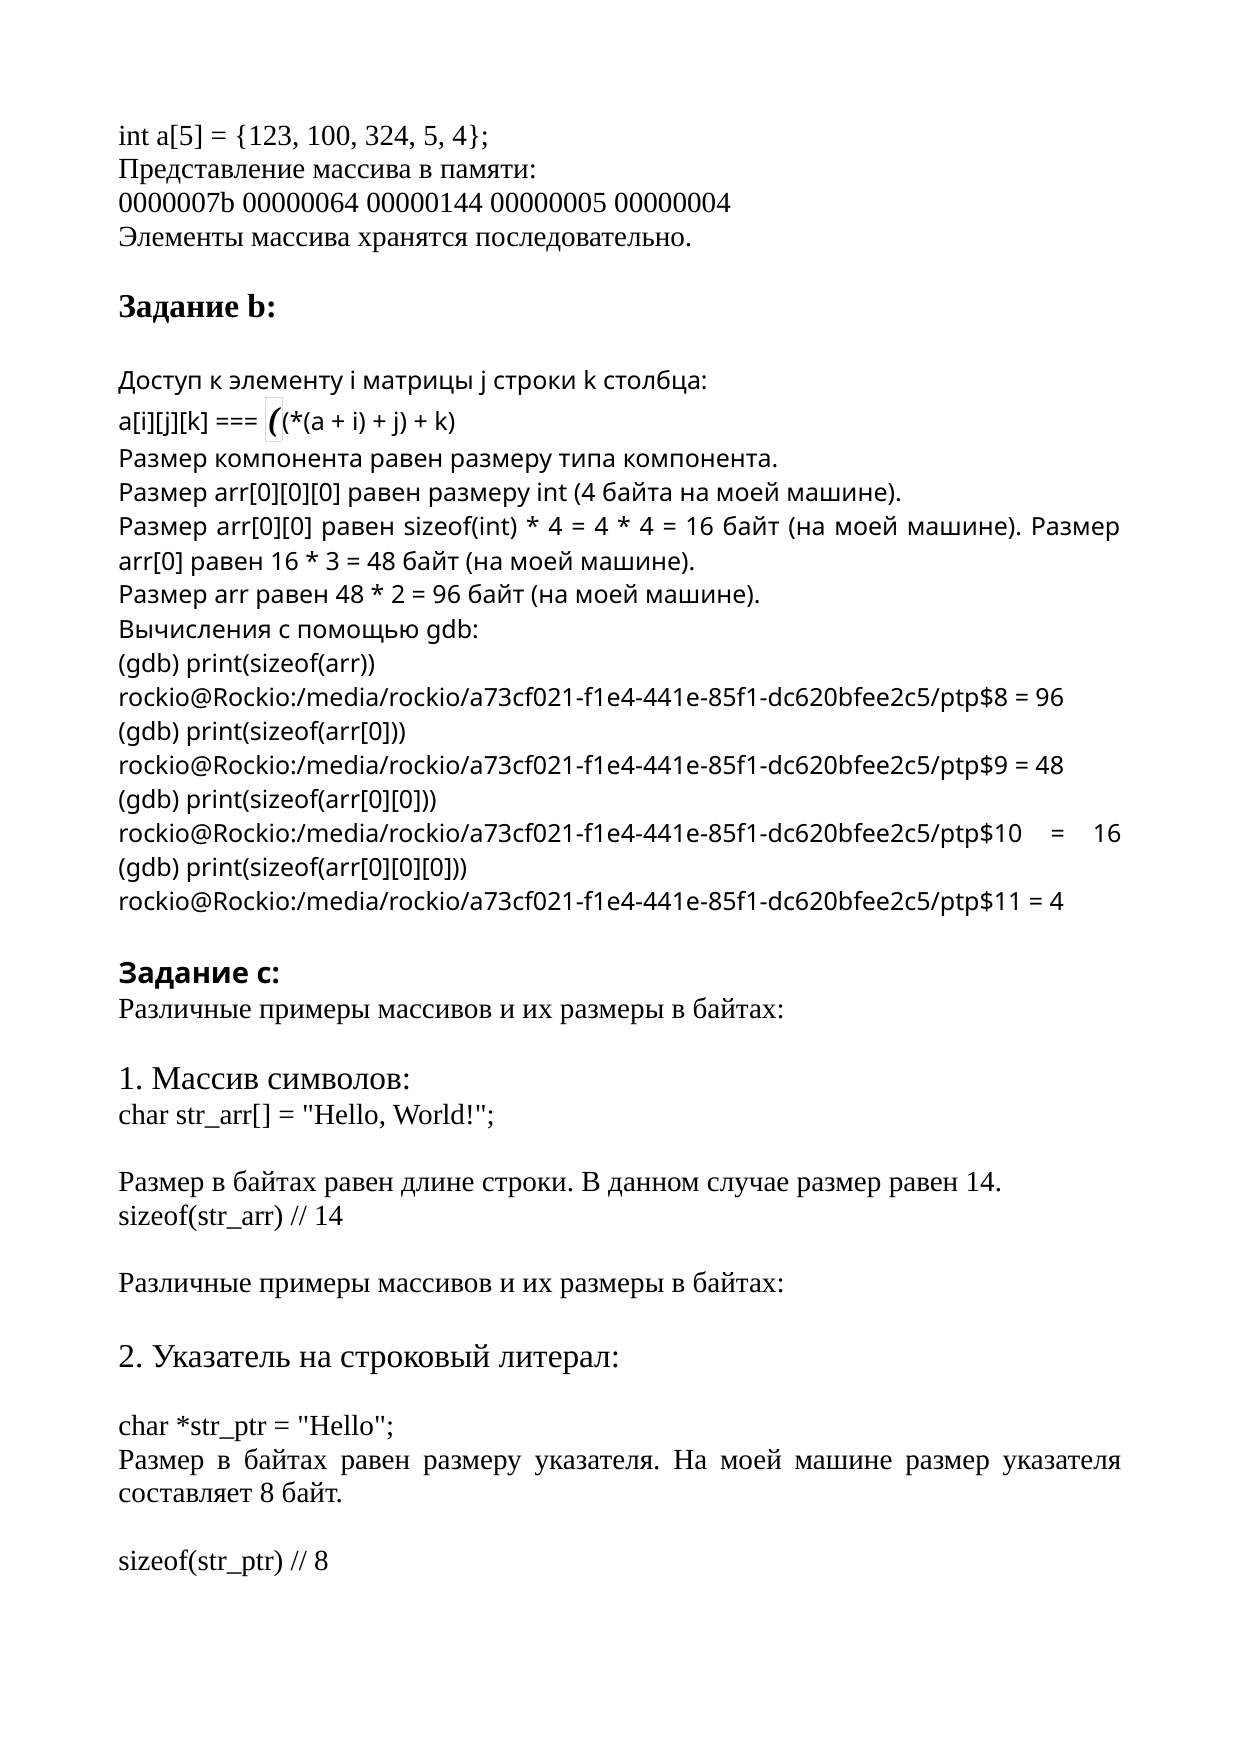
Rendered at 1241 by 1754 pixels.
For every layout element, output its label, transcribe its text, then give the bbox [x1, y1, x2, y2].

text a[i][j][k] === [118, 397, 265, 441]
text Размер arr[0][0][0] равен размеру int (4 байта на моей машине). [118, 475, 1122, 509]
text Различные примеры массивов и их размеры в байтах: [118, 1265, 1122, 1298]
text (*(a + i) + j) + k) [283, 397, 1122, 441]
text rockio@Rockio:/media/rockio/a73cf021-f1e4-441e-85f1-dc620bfee2c5/ptp$9 = 48 [118, 747, 1122, 782]
text Размер компонента равен размеру типа компонента. [118, 441, 1122, 475]
text Размер arr равен 48 * 2 = 96 байт (на моей машине). [118, 577, 1122, 611]
text 1. Массив символов: [118, 1059, 1122, 1097]
text Размер в байтах равен размеру указателя. На моей машине размер указателя составляет 8 байт. [118, 1442, 1122, 1509]
text 0000007b 00000064 00000144 00000005 00000004 [118, 185, 1122, 219]
text rockio@Rockio:/media/rockio/a73cf021-f1e4-441e-85f1-dc620bfee2c5/ptp$10 = 16 (gdb) print(sizeof(arr[0][0][0])) [118, 816, 1122, 884]
text (gdb) print(sizeof(arr[0][0])) [118, 782, 1122, 816]
text Представление массива в памяти: [118, 152, 1122, 185]
text (gdb) print(sizeof(arr)) [118, 645, 1122, 679]
text Различные примеры массивов и их размеры в байтах: [118, 992, 1122, 1025]
text sizeof(str_arr) // 14 [118, 1198, 1122, 1231]
text ( [266, 398, 282, 441]
text (gdb) print(sizeof(arr[0])) [118, 713, 1122, 747]
text Элементы массива хранятся последовательно. [118, 219, 1122, 252]
text Доступ к элементу i матрицы j строки k столбца: [118, 362, 1122, 397]
text Размер в байтах равен длине строки. В данном случае размер равен 14. [118, 1164, 1122, 1198]
text Задание b: [118, 286, 1122, 324]
text sizeof(str_ptr) // 8 [118, 1543, 1122, 1576]
text int a[5] = {123, 100, 324, 5, 4}; [118, 118, 1122, 152]
text rockio@Rockio:/media/rockio/a73cf021-f1e4-441e-85f1-dc620bfee2c5/ptp$8 = 96 [118, 679, 1122, 713]
text 2. Указатель на строковый литерал: [118, 1337, 1122, 1375]
text Вычисления с помощью gdb: [118, 611, 1122, 645]
text Задание c: [118, 952, 1122, 992]
text char *str_ptr = "Hello"; [118, 1408, 1122, 1442]
text Размер arr[0][0] равен sizeof(int) * 4 = 4 * 4 = 16 байт (на моей машине). Размер arr[0] равен 16 * 3 = 48 байт (на моей машине). [118, 509, 1122, 577]
text char str_arr[] = "Hello, World!"; [118, 1097, 1122, 1131]
text rockio@Rockio:/media/rockio/a73cf021-f1e4-441e-85f1-dc620bfee2c5/ptp$11 = 4 [118, 884, 1122, 918]
